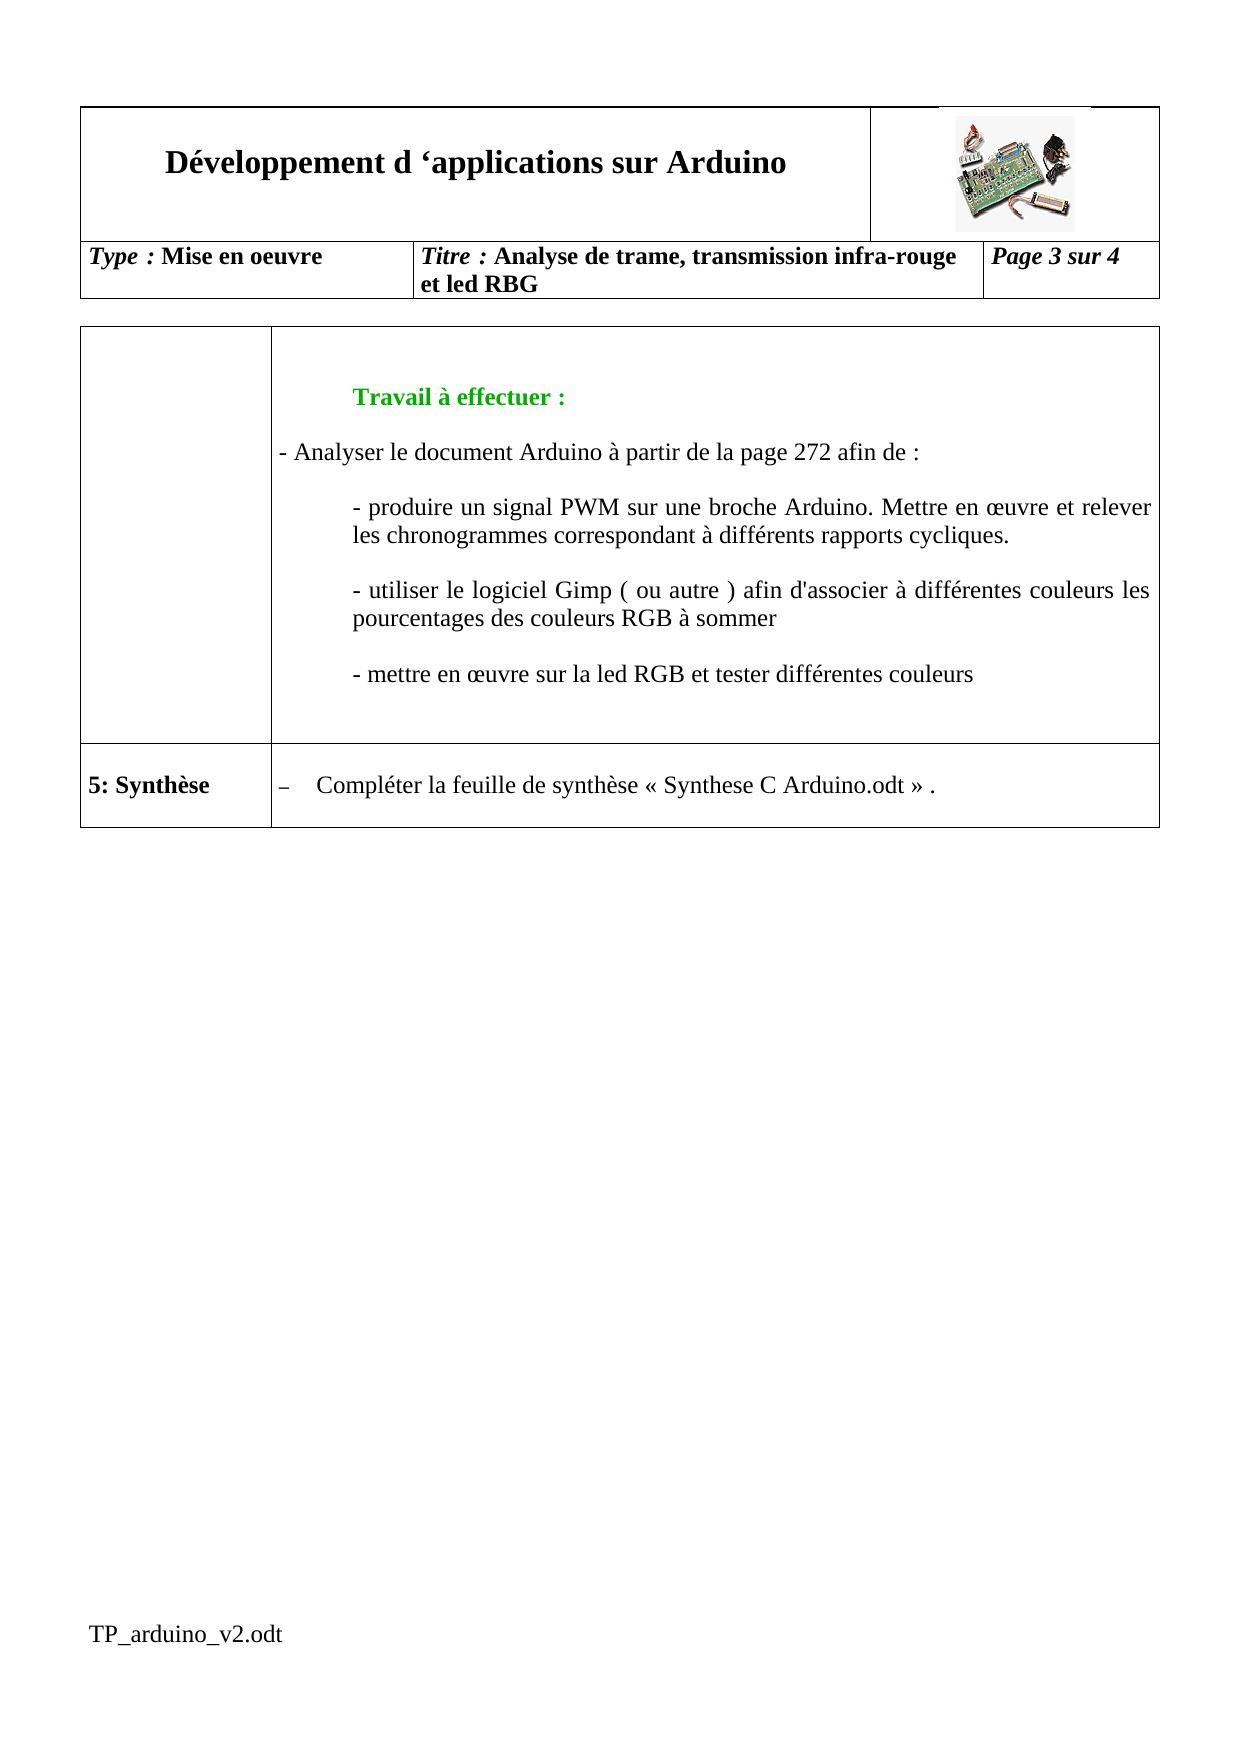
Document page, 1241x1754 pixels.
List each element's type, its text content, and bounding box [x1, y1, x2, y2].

table_cell Travail à effectuer : - Analyser le document Arduino à partir de la page 272 afin de : - produire un signal PWM sur une broche Arduino. Mettre en œuvre et relever les chronogrammes correspondant à différents rapports cycliques. - utiliser le logiciel Gimp ( ou autre ) afin d'associer à différentes couleurs les pourcentages des couleurs RGB à sommer - mettre en œuvre sur la led RGB et tester différentes couleurs [272, 327, 1159, 743]
table_cell Compléter la feuille de synthèse « Synthese C Arduino.odt » . [272, 744, 1159, 827]
picture [955, 116, 1075, 232]
table_cell 5: Synthèse [81, 744, 271, 827]
table_cell [81, 327, 271, 743]
